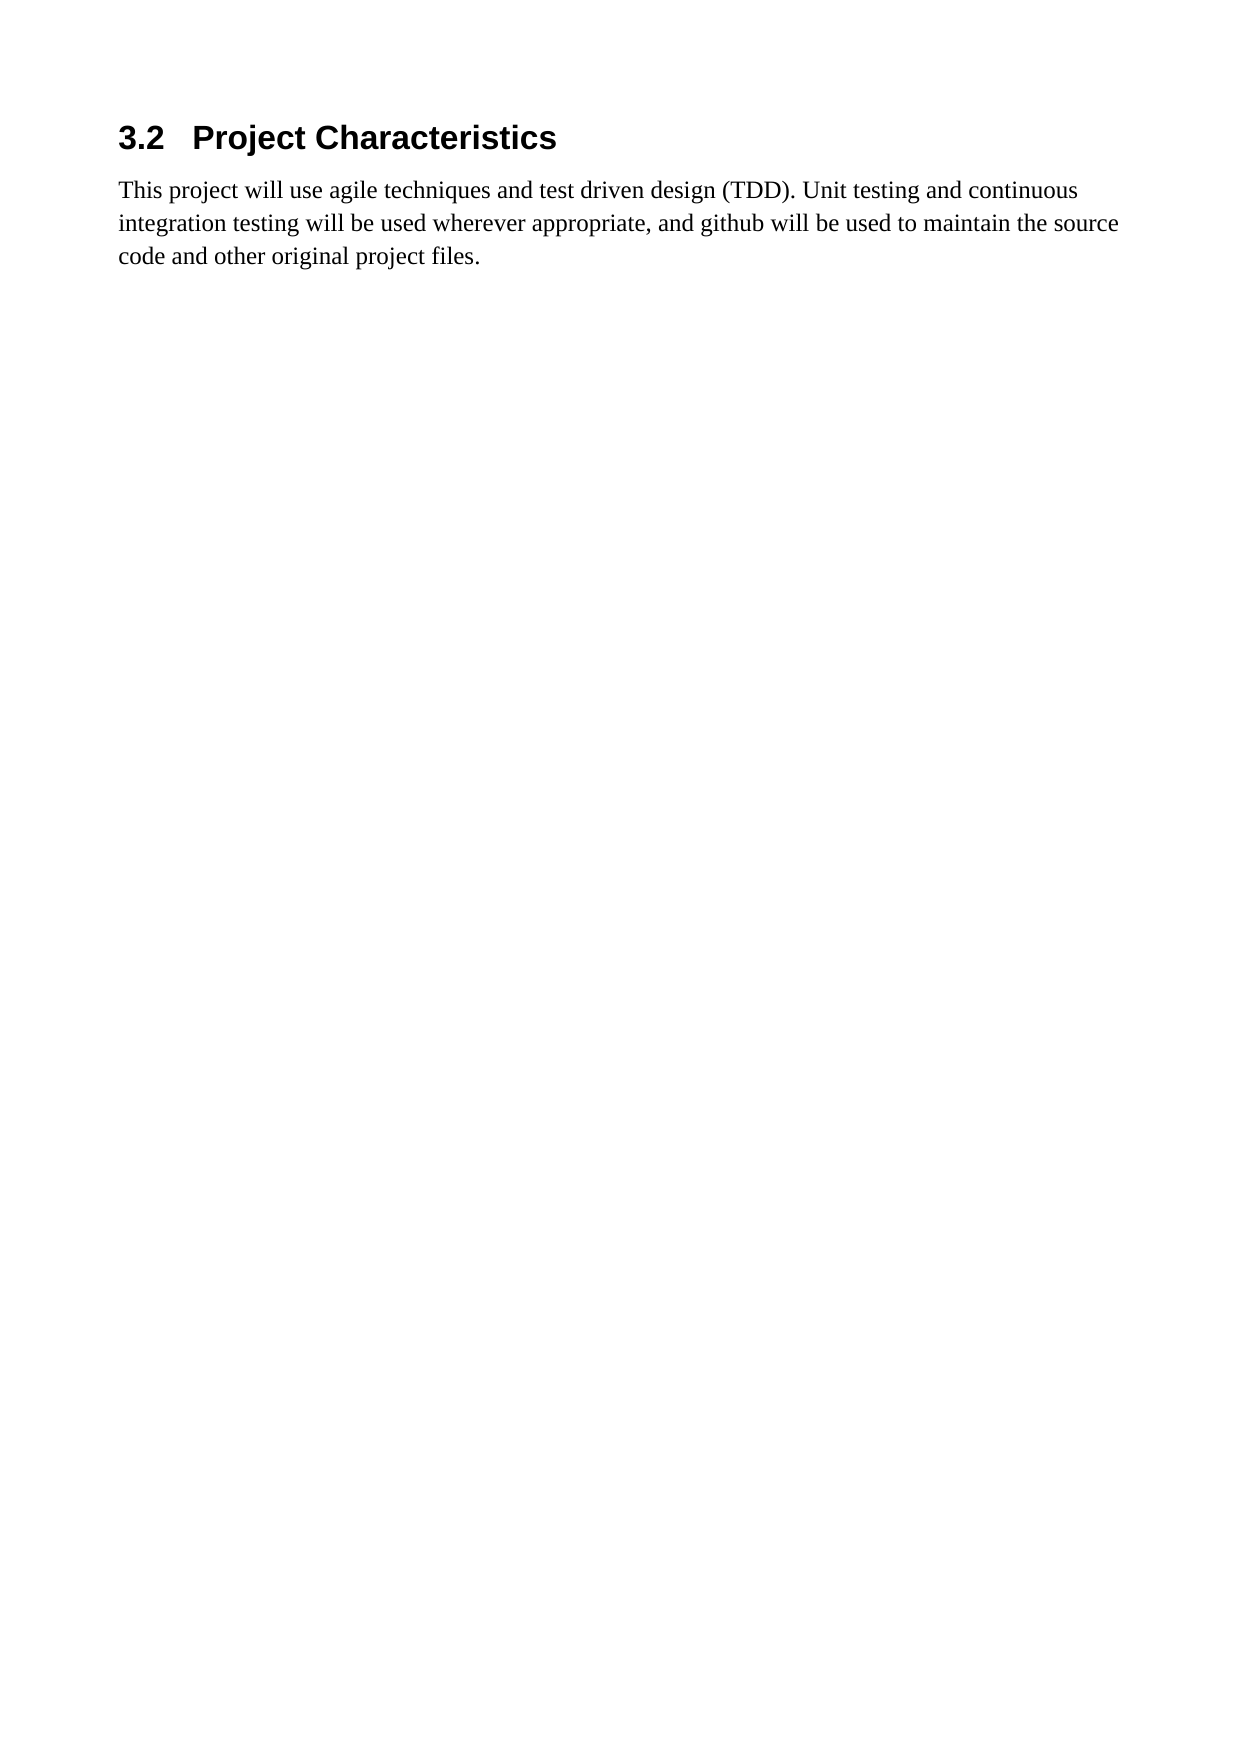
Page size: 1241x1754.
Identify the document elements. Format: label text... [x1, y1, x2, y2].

text This project will use agile techniques and test driven design (TDD). Unit testing and continuous integration testing will be used wherever appropriate, and github will be used to maintain the source code and other original project files. [118, 175, 1122, 270]
subtitle Project Characteristics [118, 118, 1122, 157]
